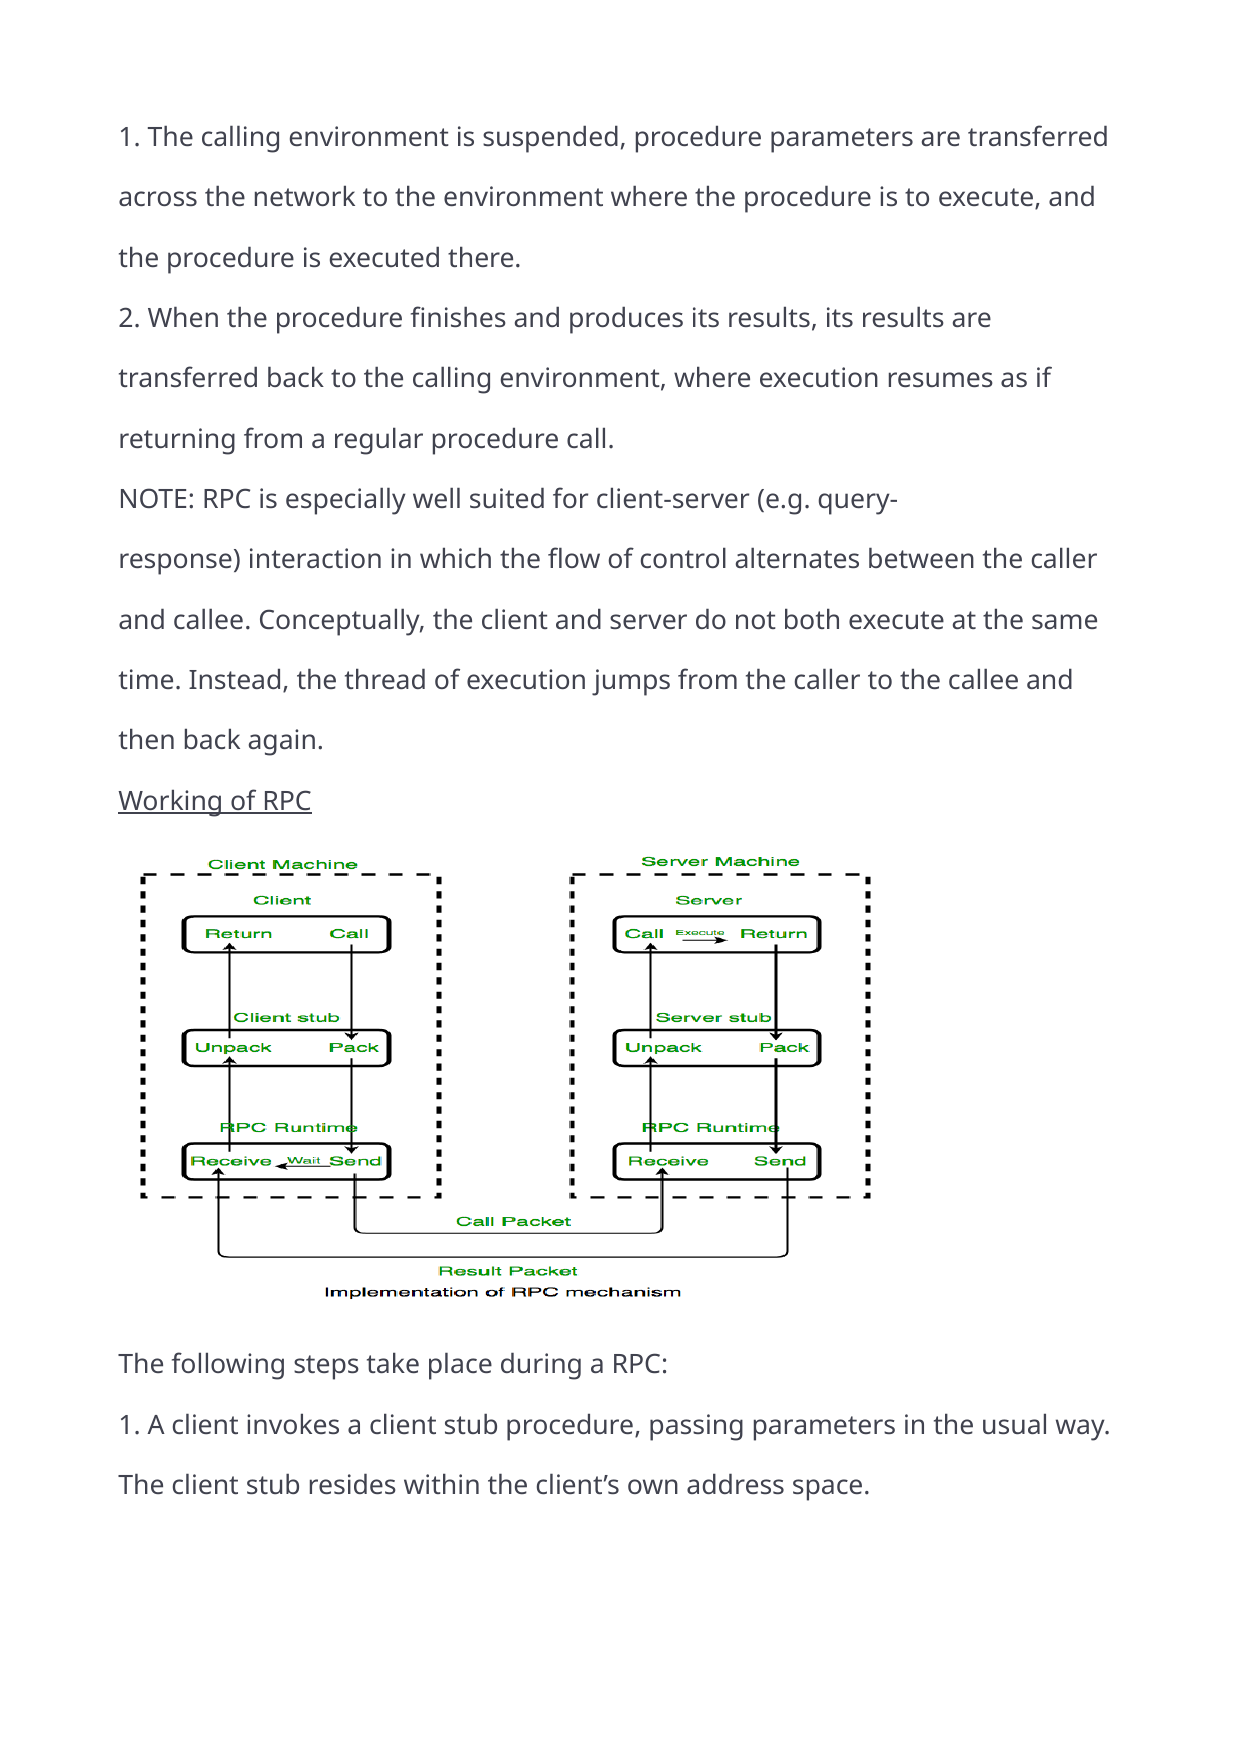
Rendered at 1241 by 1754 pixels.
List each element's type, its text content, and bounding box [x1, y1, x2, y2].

text 1. A client invokes a client stub procedure, passing parameters in the usual way. The client stub resides within the client’s own address space. [118, 1406, 1122, 1502]
text 2. When the procedure finishes and produces its results, its results are transferred back to the calling environment, where execution resumes as if returning from a regular procedure call. [118, 299, 1122, 456]
text 1. The calling environment is suspended, procedure parameters are transferred across the network to the environment where the procedure is to execute, and the procedure is executed there. [118, 118, 1122, 275]
picture [118, 841, 900, 1311]
text NOTE: RPC is especially well suited for client-server (e.g. query-response) interaction in which the flow of control alternates between the caller and callee. Conceptually, the client and server do not both execute at the same time. Instead, the thread of execution jumps from the caller to the callee and then back again. [118, 480, 1122, 757]
text The following steps take place during a RPC: [118, 1345, 1122, 1382]
text Working of RPC [118, 782, 1122, 818]
